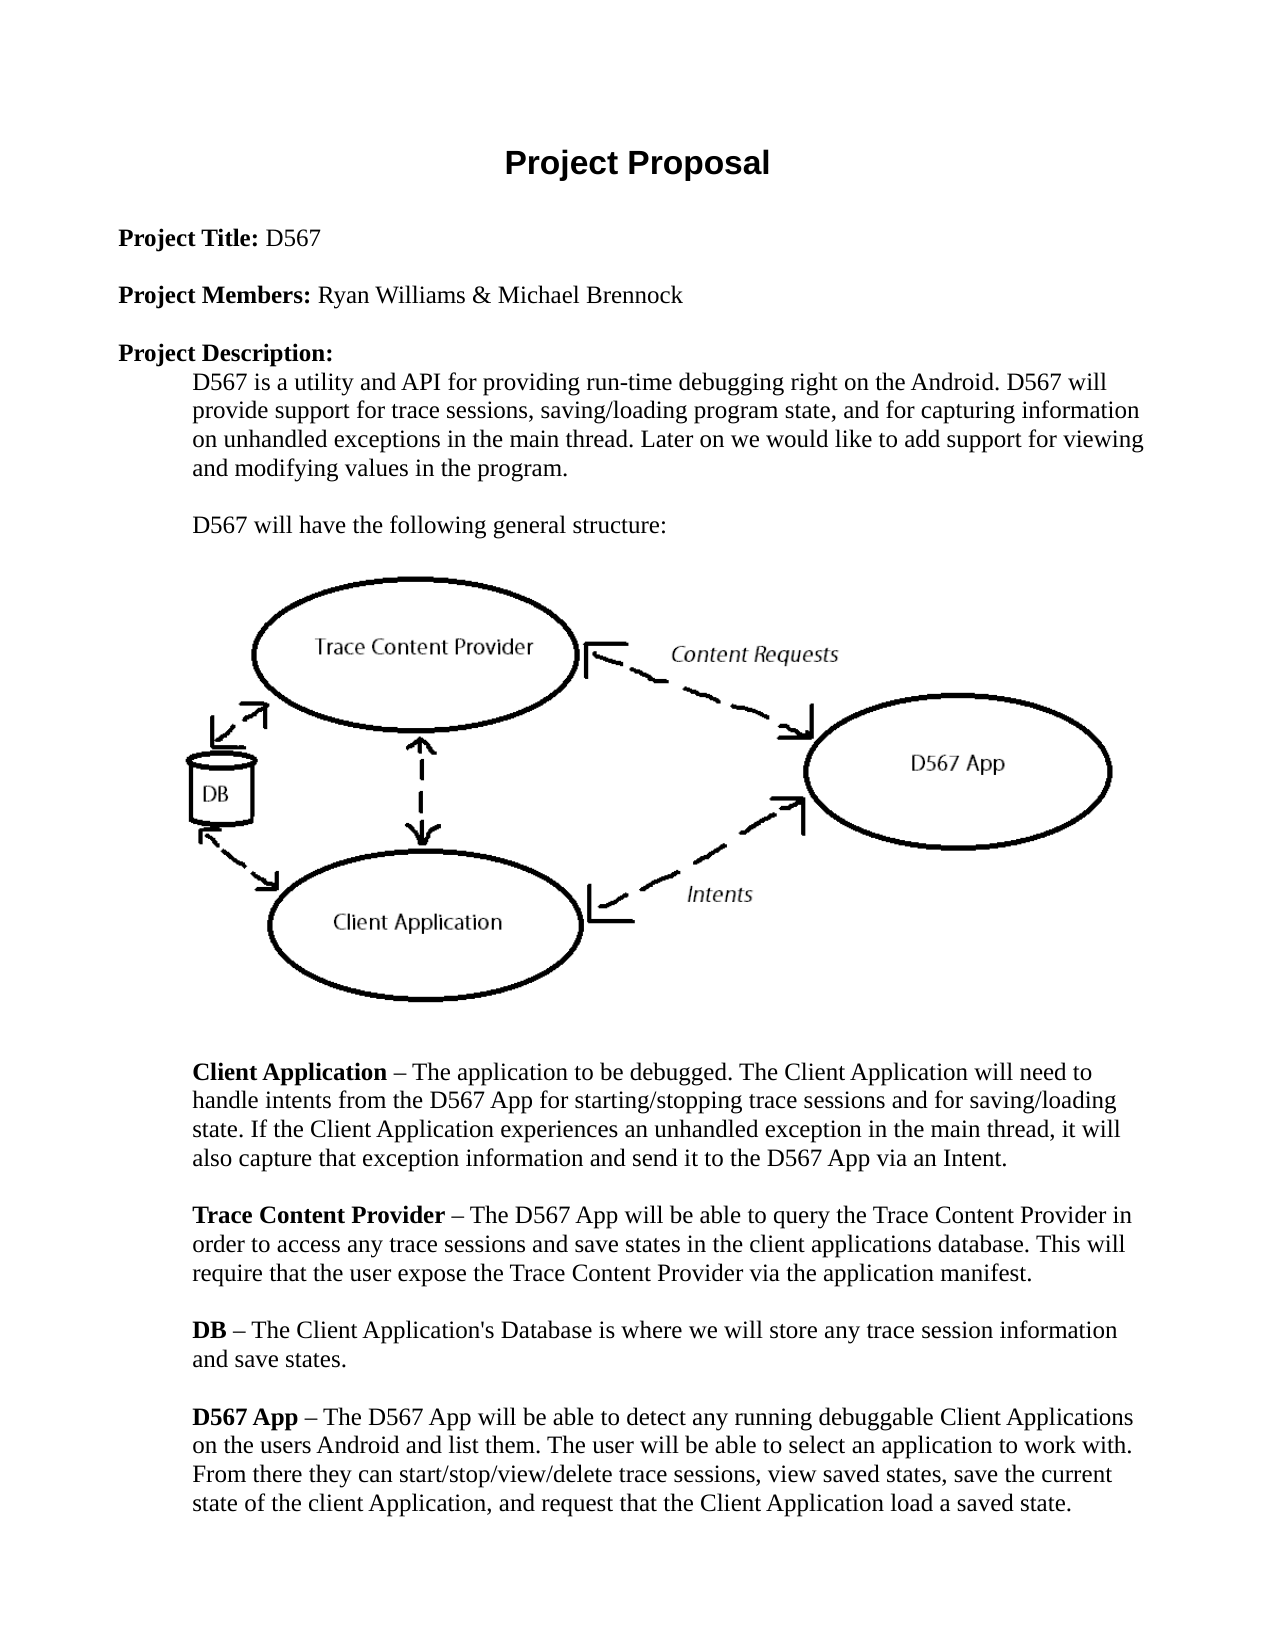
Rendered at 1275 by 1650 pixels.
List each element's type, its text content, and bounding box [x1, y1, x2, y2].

subtitle Project Proposal [118, 143, 1157, 182]
text Project Title: D567 [118, 223, 1157, 252]
text D567 App – The D567 App will be able to detect any running debuggable Client Applications on the users Android and list them. The user will be able to select an application to work with. From there they can start/stop/view/delete trace sessions, view saved states, save the current state of the client Application, and request that the Client Application load a saved state. [192, 1402, 1157, 1517]
text Trace Content Provider – The D567 App will be able to query the Trace Content Provider in order to access any trace sessions and save states in the client applications database. This will require that the user expose the Trace Content Provider via the application manifest. [192, 1201, 1157, 1287]
text D567 will have the following general structure: [192, 511, 1157, 539]
text D567 is a utility and API for providing run-time debugging right on the Android. D567 will provide support for trace sessions, saving/loading program state, and for capturing information on unhandled exceptions in the main thread. Later on we would like to add support for viewing and modifying values in the program. [192, 367, 1157, 482]
text DB – The Client Application's Database is where we will store any trace session information and save states. [192, 1316, 1157, 1373]
text Project Members: Ryan Williams & Michael Brennock [118, 281, 1157, 309]
text Project Description: [118, 338, 1157, 367]
text Client Application – The application to be debugged. The Client Application will need to handle intents from the D567 App for starting/stopping trace sessions and for saving/loading state. If the Client Application experiences an unhandled exception in the main thread, it will also capture that exception information and send it to the D567 App via an Intent. [192, 1057, 1157, 1172]
